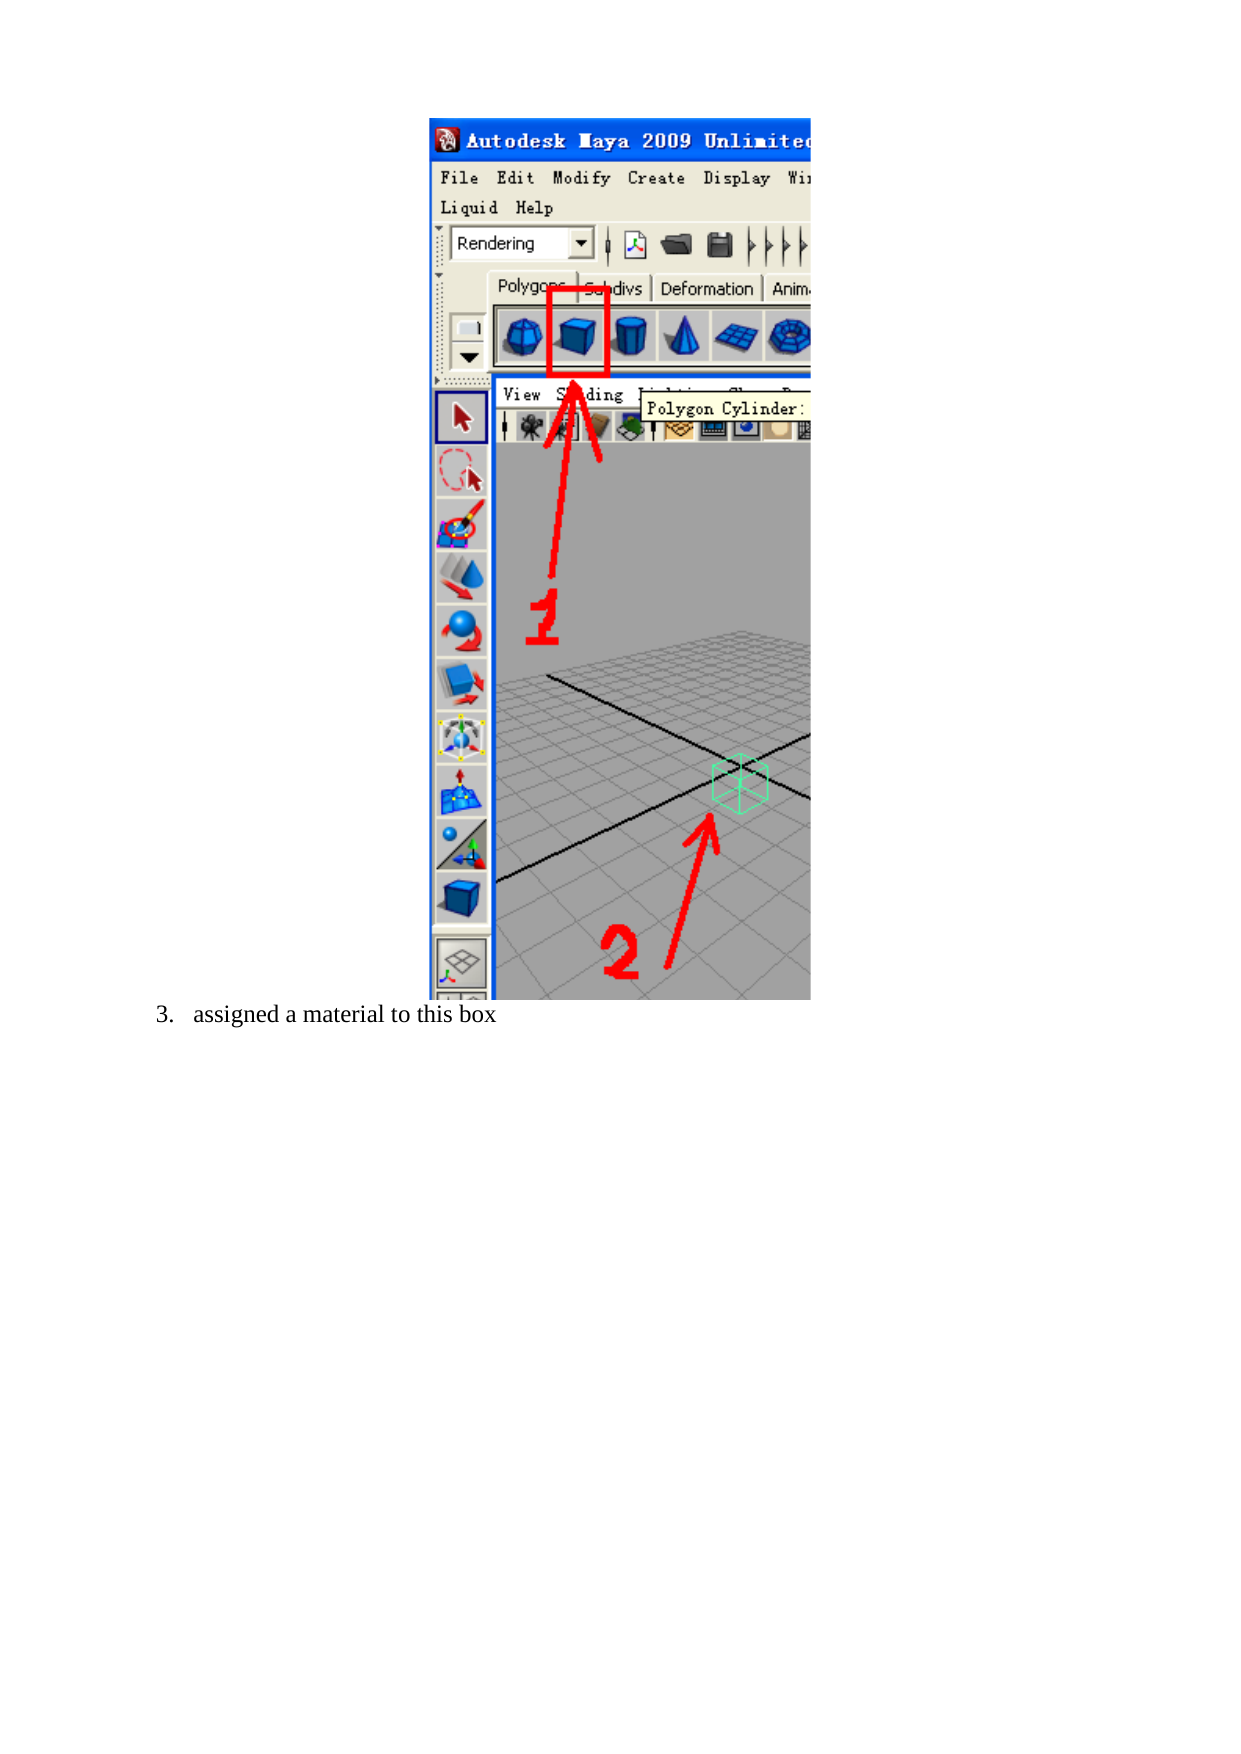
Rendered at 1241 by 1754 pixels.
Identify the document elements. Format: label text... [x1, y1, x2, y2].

list assigned a material to this box [156, 118, 1122, 1028]
